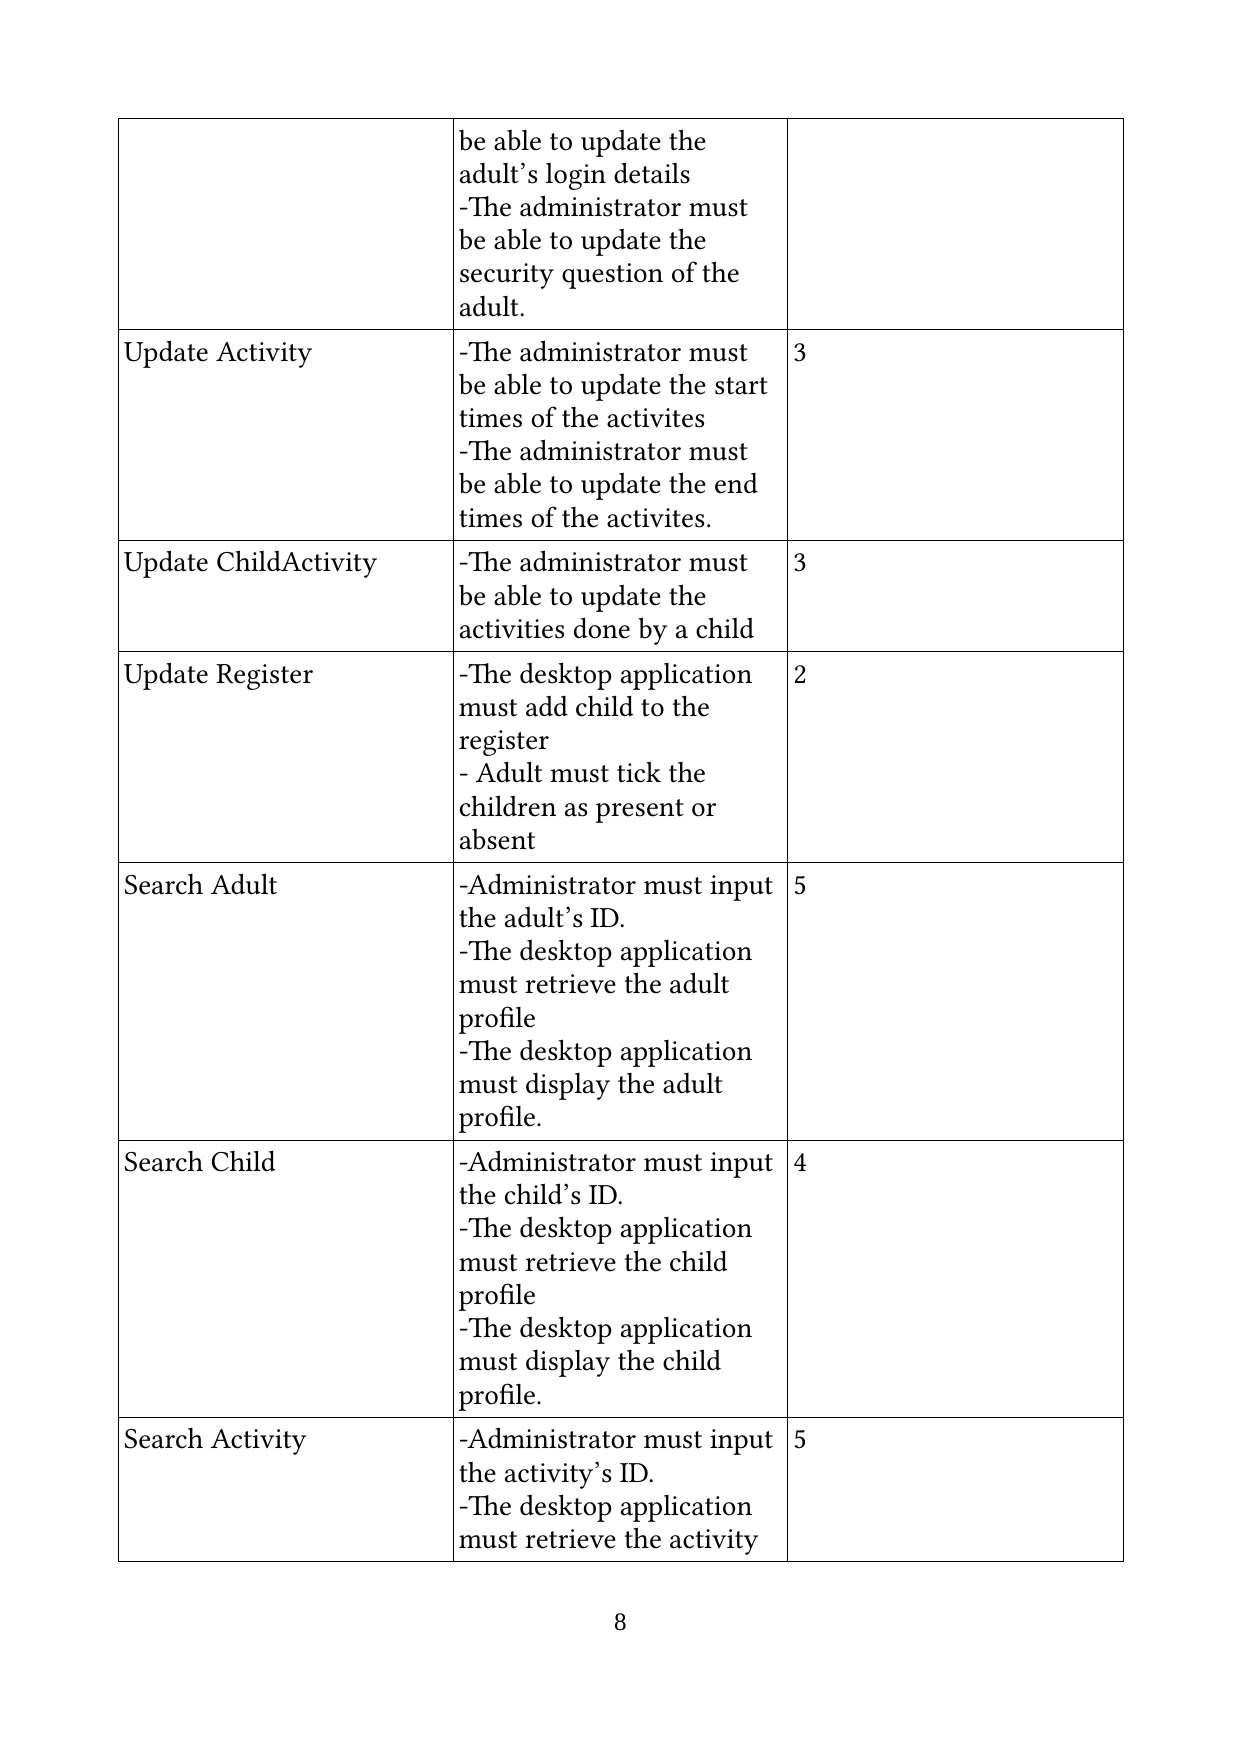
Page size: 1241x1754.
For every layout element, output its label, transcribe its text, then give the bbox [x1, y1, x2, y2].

table_cell [119, 119, 453, 329]
table_cell [788, 119, 1123, 329]
table_cell -The administrator must be able to update the activities done by a child [454, 541, 787, 651]
table_cell -Administrator must input the adult’s ID. -The desktop application must retrieve the adult profile -The desktop application must display the adult profile. [454, 863, 787, 1139]
table_cell 3 [788, 541, 1123, 651]
table_cell Update Register [119, 652, 453, 862]
table_cell -Administrator must input the child’s ID. -The desktop application must retrieve the child profile -The desktop application must display the child profile. [454, 1141, 787, 1417]
table_cell -The administrator must be able to update the start times of the activites -The administrator must be able to update the end times of the activites. [454, 330, 787, 540]
table_cell be able to update the adult’s login details -The administrator must be able to update the security question of the adult. [454, 119, 787, 329]
table_cell -The desktop application must add child to the register - Adult must tick the children as present or absent [454, 652, 787, 862]
table_cell 5 [788, 863, 1123, 1139]
table_cell 4 [788, 1141, 1123, 1417]
table_cell 3 [788, 330, 1123, 540]
table_cell Update Activity [119, 330, 453, 540]
table_cell 5 [788, 1418, 1123, 1561]
table_cell Search Child [119, 1141, 453, 1417]
table_cell -Administrator must input the activity’s ID. -The desktop application must retrieve the activity [454, 1418, 787, 1561]
table_cell 2 [788, 652, 1123, 862]
table_cell Search Adult [119, 863, 453, 1139]
table_cell Search Activity [119, 1418, 453, 1561]
table_cell Update ChildActivity [119, 541, 453, 651]
